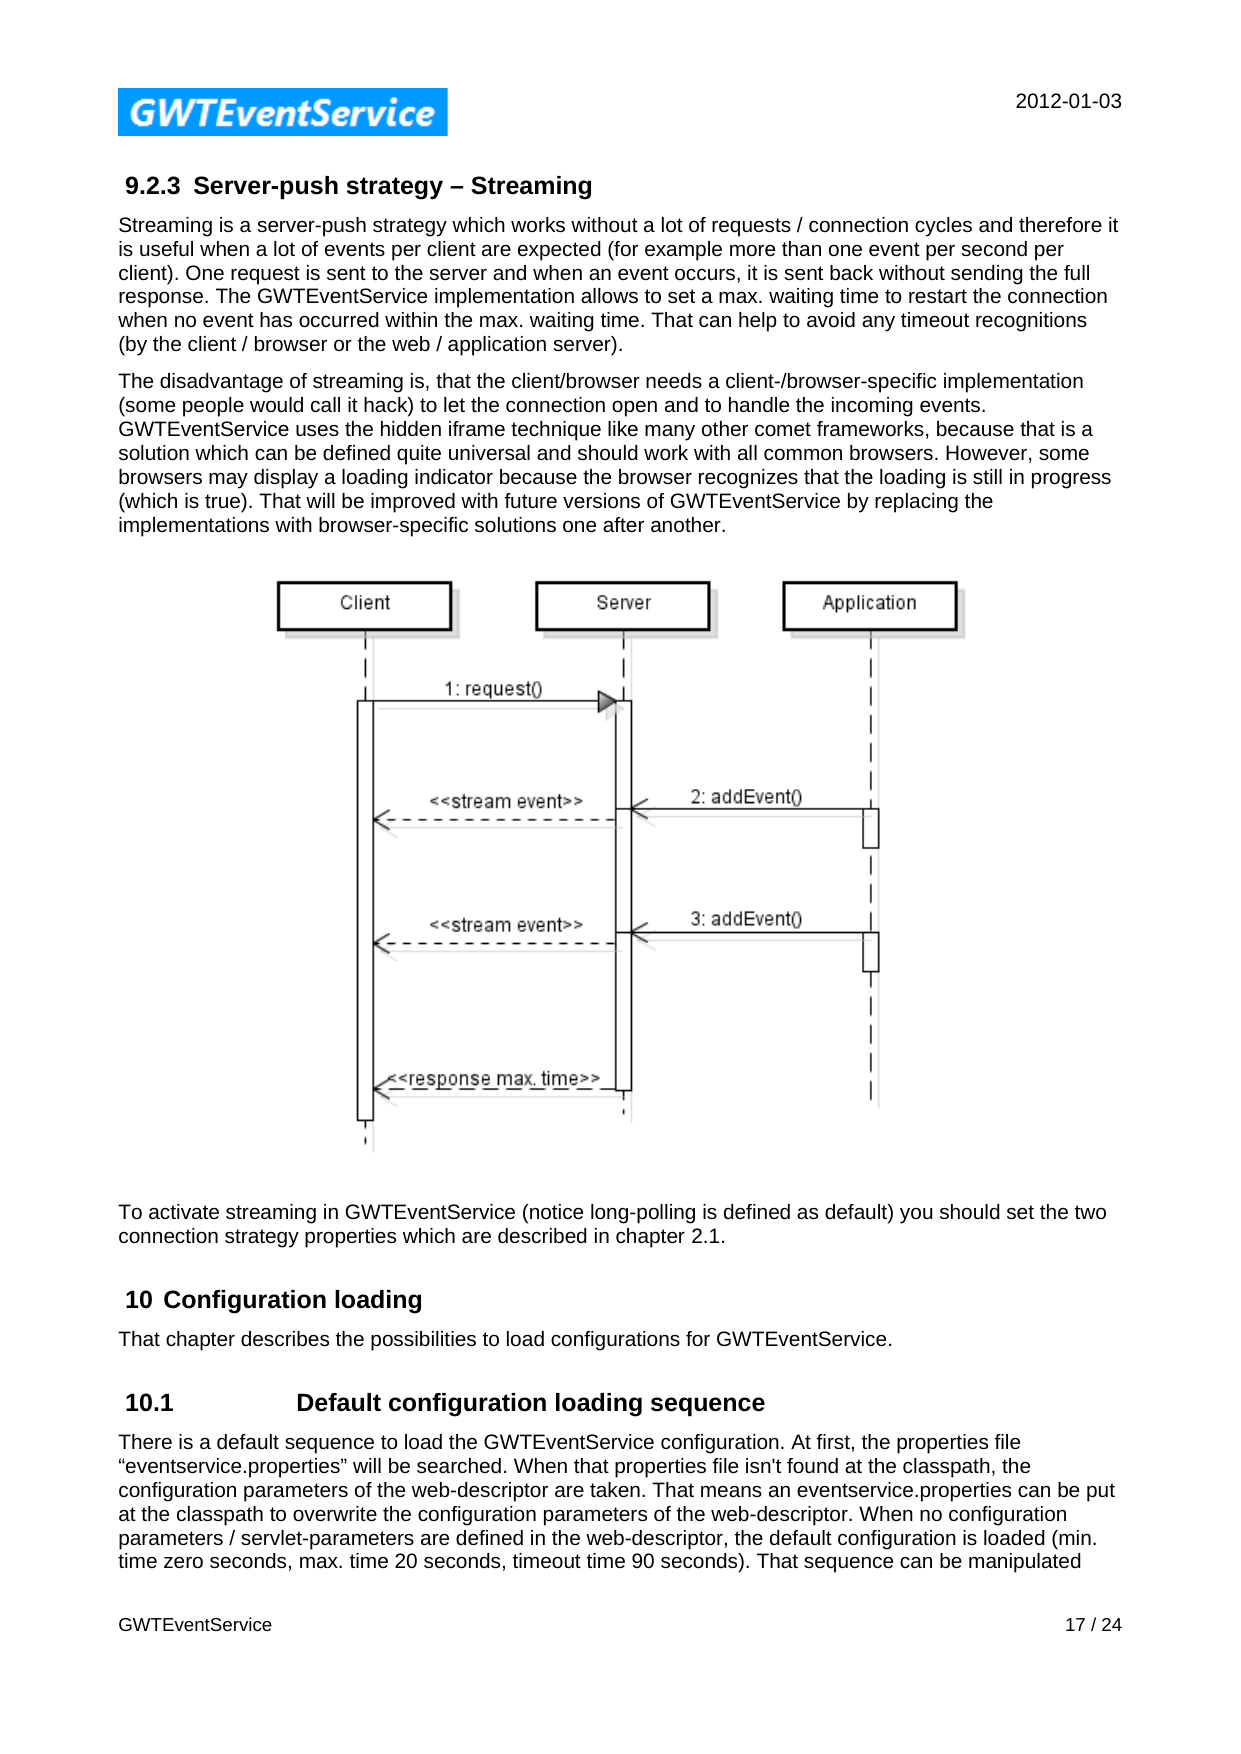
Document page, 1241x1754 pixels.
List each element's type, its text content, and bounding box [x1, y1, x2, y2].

text That chapter describes the possibilities to load configurations for GWTEventService. [118, 1327, 1122, 1351]
subtitle Default configuration loading sequence [118, 1388, 1122, 1417]
picture [118, 88, 448, 136]
text To activate streaming in GWTEventService (notice long-polling is defined as default) you should set the two connection strategy properties which are described in chapter 2.1. [118, 1200, 1122, 1248]
text There is a default sequence to load the GWTEventService configuration. At first, the properties file “eventservice.properties” will be searched. When that properties file isn't found at the classpath, the configuration parameters of the web-descriptor are taken. That means an eventservice.properties can be put at the classpath to overwrite the configuration parameters of the web-descriptor. When no configuration parameters / servlet-parameters are defined in the web-descriptor, the default configuration is loaded (min. time zero seconds, max. time 20 seconds, timeout time 90 seconds). That sequence can be manipulated [118, 1429, 1122, 1573]
text The disadvantage of streaming is, that the client/browser needs a client-/browser-specific implementation (some people would call it hack) to let the connection open and to handle the incoming events. GWTEventService uses the hidden iframe technique like many other comet frameworks, because that is a solution which can be defined quite universal and should work with all common browsers. However, some browsers may display a loading indicator because the browser recognizes that the loading is still in progress (which is true). That will be improved with future versions of GWTEventService by replacing the implementations with browser-specific solutions one after another. [118, 369, 1122, 536]
picture [271, 572, 969, 1159]
subtitle Configuration loading [118, 1286, 1122, 1314]
text Streaming is a server-push strategy which works without a lot of requests / connection cycles and therefore it is useful when a lot of events per client are expected (for example more than one event per second per client). One request is sent to the server and when an event occurs, it is sent back without sending the full response. The GWTEventService implementation allows to set a max. waiting time to restart the connection when no event has occurred within the max. waiting time. That can help to avoid any timeout recognitions (by the client / browser or the web / application server). [118, 212, 1122, 356]
subtitle Server-push strategy – Streaming [118, 171, 1122, 200]
